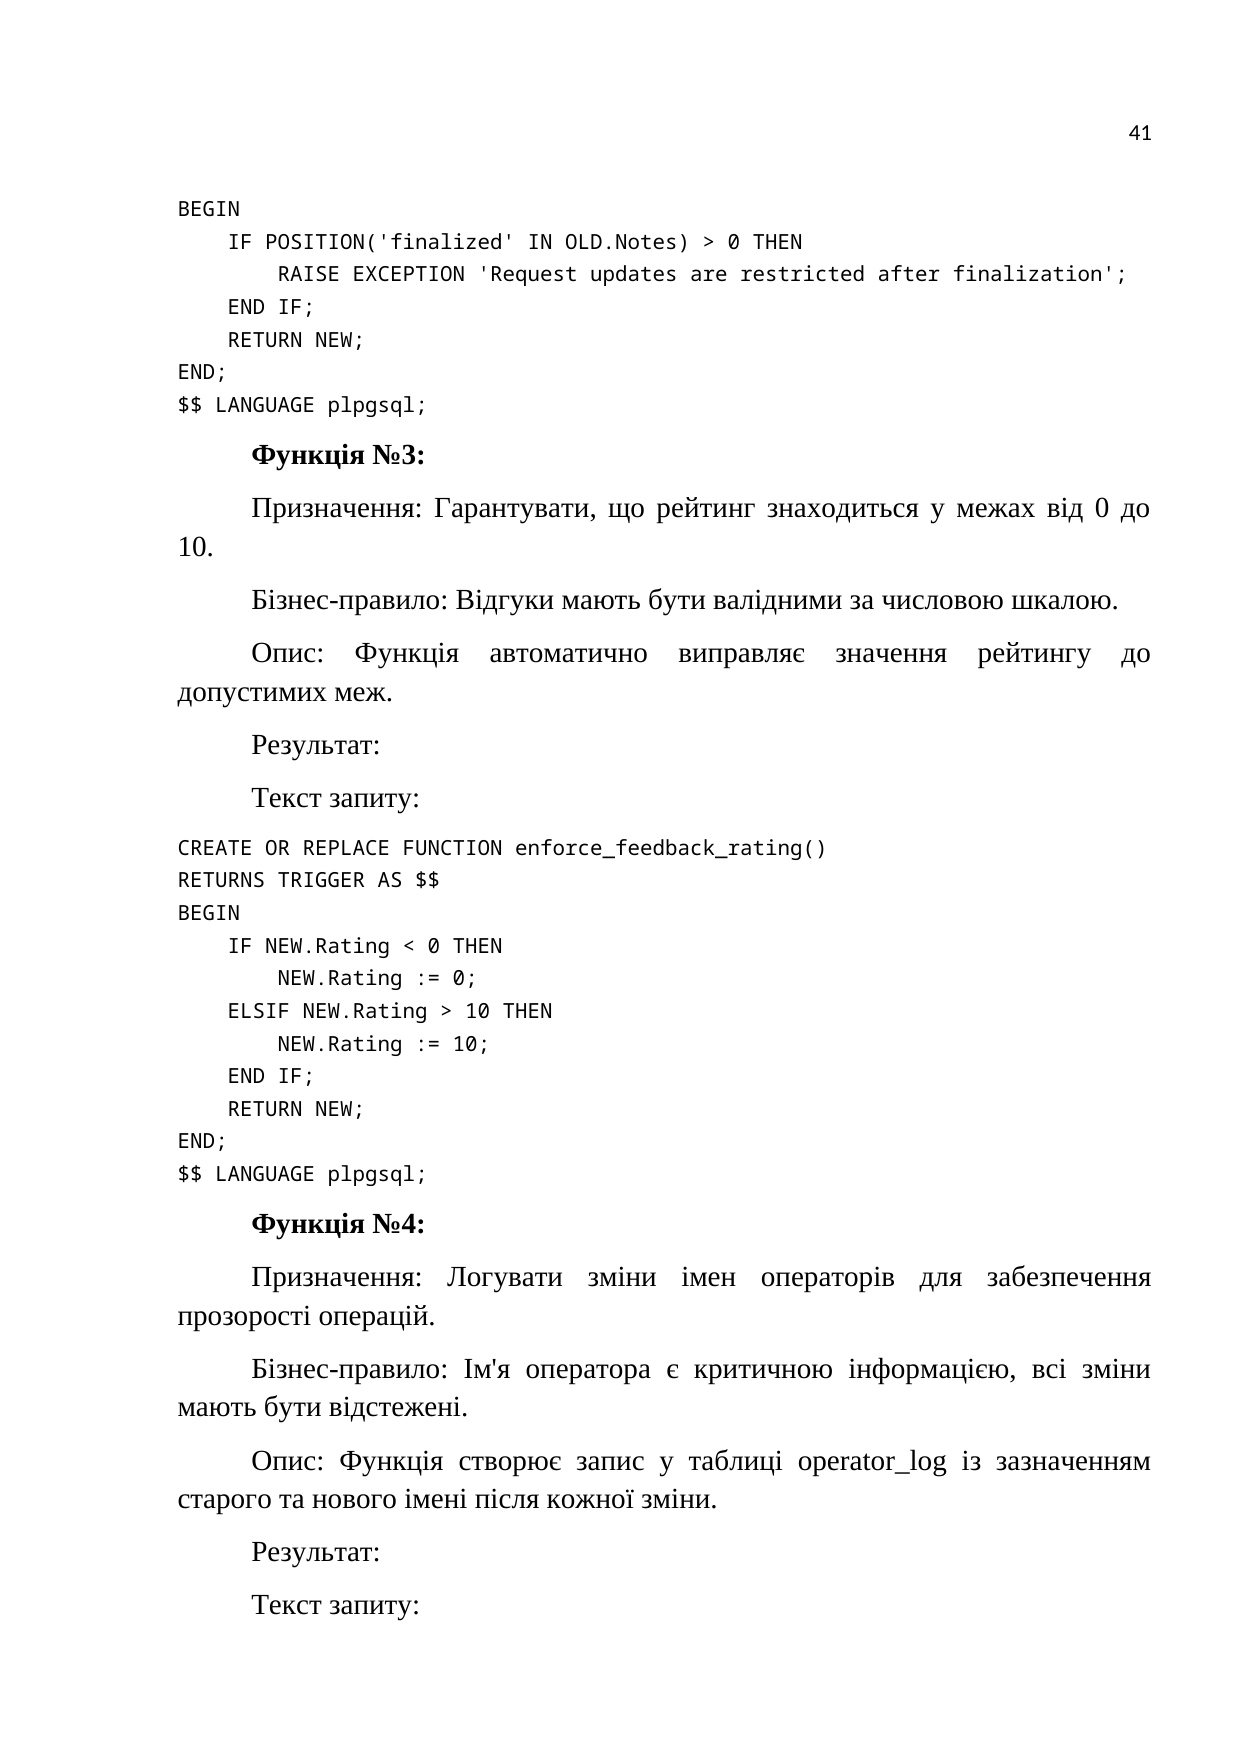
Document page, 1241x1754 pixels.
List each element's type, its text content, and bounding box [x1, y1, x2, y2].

text Результат: [177, 1534, 1152, 1568]
text Текст запиту: [177, 1587, 1152, 1621]
text Опис: Функція створює запис у таблиці operator_log із зазначенням старого та нового імені після кожної зміни. [177, 1443, 1152, 1515]
text Бізнес-правило: Ім'я оператора є критичною інформацією, всі зміни мають бути відстежені. [177, 1351, 1152, 1423]
text Призначення: Гарантувати, що рейтинг знаходиться у межах від 0 до 10. [177, 490, 1152, 562]
text Текст запиту: [177, 780, 1152, 813]
text Бізнес-правило: Відгуки мають бути валідними за числовою шкалою. [177, 582, 1152, 616]
text CREATE OR REPLACE FUNCTION enforce_feedback_rating() RETURNS TRIGGER AS $$ BEGIN IF NEW.Rating < 0 THEN NEW.Rating := 0; ELSIF NEW.Rating > 10 THEN NEW.Rating := 10; END IF; RETURN NEW; END; $$ LANGUAGE plpgsql; [177, 833, 1152, 1187]
text Результат: [177, 727, 1152, 760]
text BEGIN IF POSITION('finalized' IN OLD.Notes) > 0 THEN RAISE EXCEPTION 'Request updates are restricted after finalization'; END IF; RETURN NEW; END; $$ LANGUAGE plpgsql; [177, 194, 1152, 418]
text Функція №4: [177, 1206, 1152, 1240]
text Призначення: Логувати зміни імен операторів для забезпечення прозорості операцій. [177, 1259, 1152, 1331]
text Опис: Функція автоматично виправляє значення рейтингу до допустимих меж. [177, 635, 1152, 707]
text Функція №3: [177, 437, 1152, 471]
